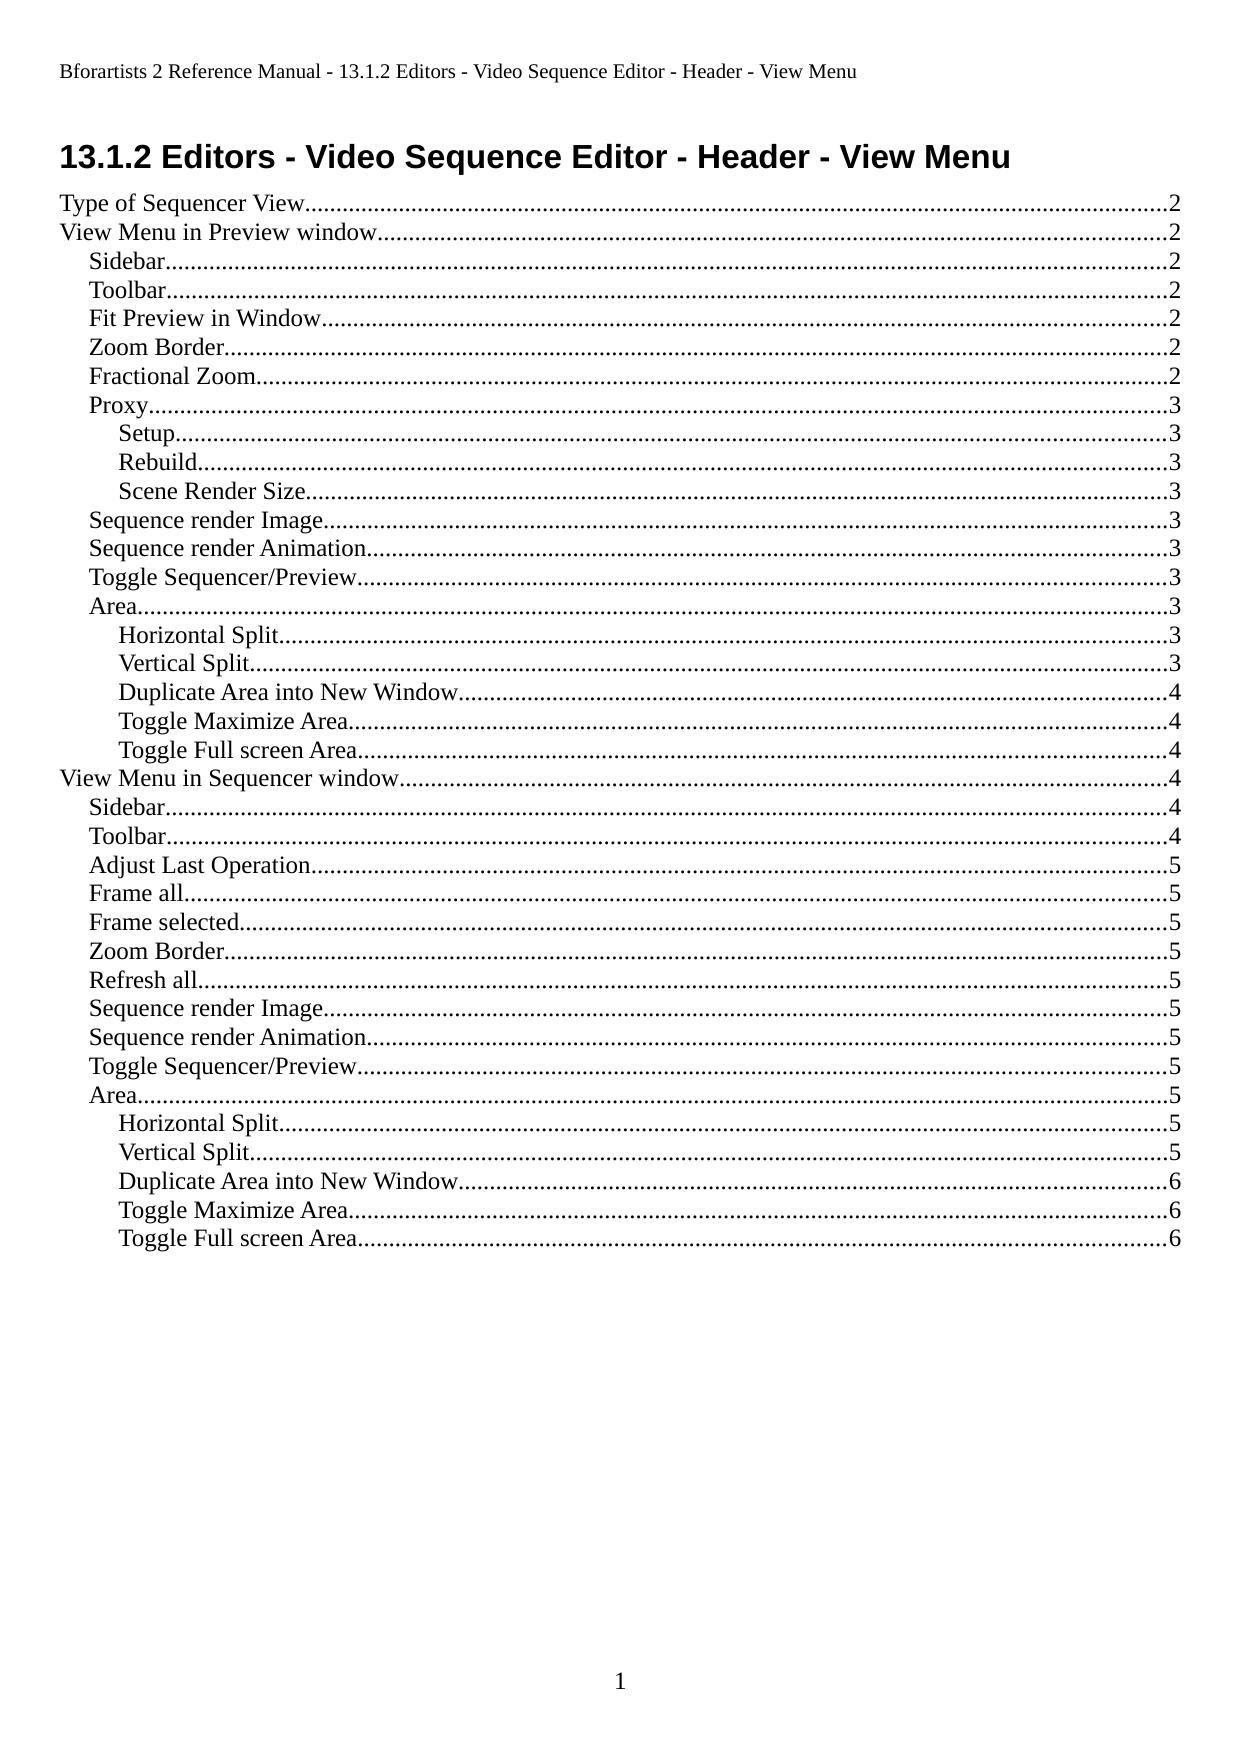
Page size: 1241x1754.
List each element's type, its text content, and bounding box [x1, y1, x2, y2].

text Toggle Full screen Area 6 [118, 1223, 1181, 1252]
text Toggle Full screen Area 4 [118, 735, 1181, 763]
text Fractional Zoom 2 [88, 361, 1181, 390]
text Toggle Maximize Area 6 [118, 1195, 1181, 1223]
text Scene Render Size 3 [118, 476, 1181, 505]
text Toggle Maximize Area 4 [118, 706, 1181, 735]
text Proxy 3 [88, 390, 1181, 418]
text Adjust Last Operation 5 [88, 850, 1181, 878]
text Area 3 [88, 591, 1181, 620]
text Zoom Border 2 [88, 332, 1181, 361]
text View Menu in Preview window 2 [59, 217, 1181, 246]
text Duplicate Area into New Window 4 [118, 677, 1181, 706]
text Vertical Split 3 [118, 648, 1181, 677]
text Zoom Border 5 [88, 936, 1181, 965]
text Toolbar 2 [88, 275, 1181, 303]
text Toggle Sequencer/Preview 3 [88, 562, 1181, 591]
text Fit Preview in Window 2 [88, 303, 1181, 332]
text Horizontal Split 5 [118, 1108, 1181, 1137]
text Horizontal Split 3 [118, 620, 1181, 648]
text Sidebar 2 [88, 246, 1181, 275]
text Sidebar 4 [88, 792, 1181, 821]
text Refresh all 5 [88, 965, 1181, 993]
text Type of Sequencer View 2 [59, 188, 1181, 217]
text Sequence render Image 3 [88, 505, 1181, 533]
text Vertical Split 5 [118, 1137, 1181, 1166]
text Frame all 5 [88, 878, 1181, 907]
text Setup 3 [118, 418, 1181, 447]
text View Menu in Sequencer window 4 [59, 763, 1181, 792]
text Toggle Sequencer/Preview 5 [88, 1051, 1181, 1080]
text Sequence render Animation 3 [88, 533, 1181, 562]
subtitle 13.1.2 Editors - Video Sequence Editor - Header - View Menu [59, 138, 1181, 176]
text Frame selected 5 [88, 907, 1181, 936]
text Sequence render Animation 5 [88, 1022, 1181, 1051]
text Area 5 [88, 1080, 1181, 1108]
text Rebuild 3 [118, 447, 1181, 476]
text Duplicate Area into New Window 6 [118, 1166, 1181, 1195]
text Toolbar 4 [88, 821, 1181, 850]
text Sequence render Image 5 [88, 993, 1181, 1022]
